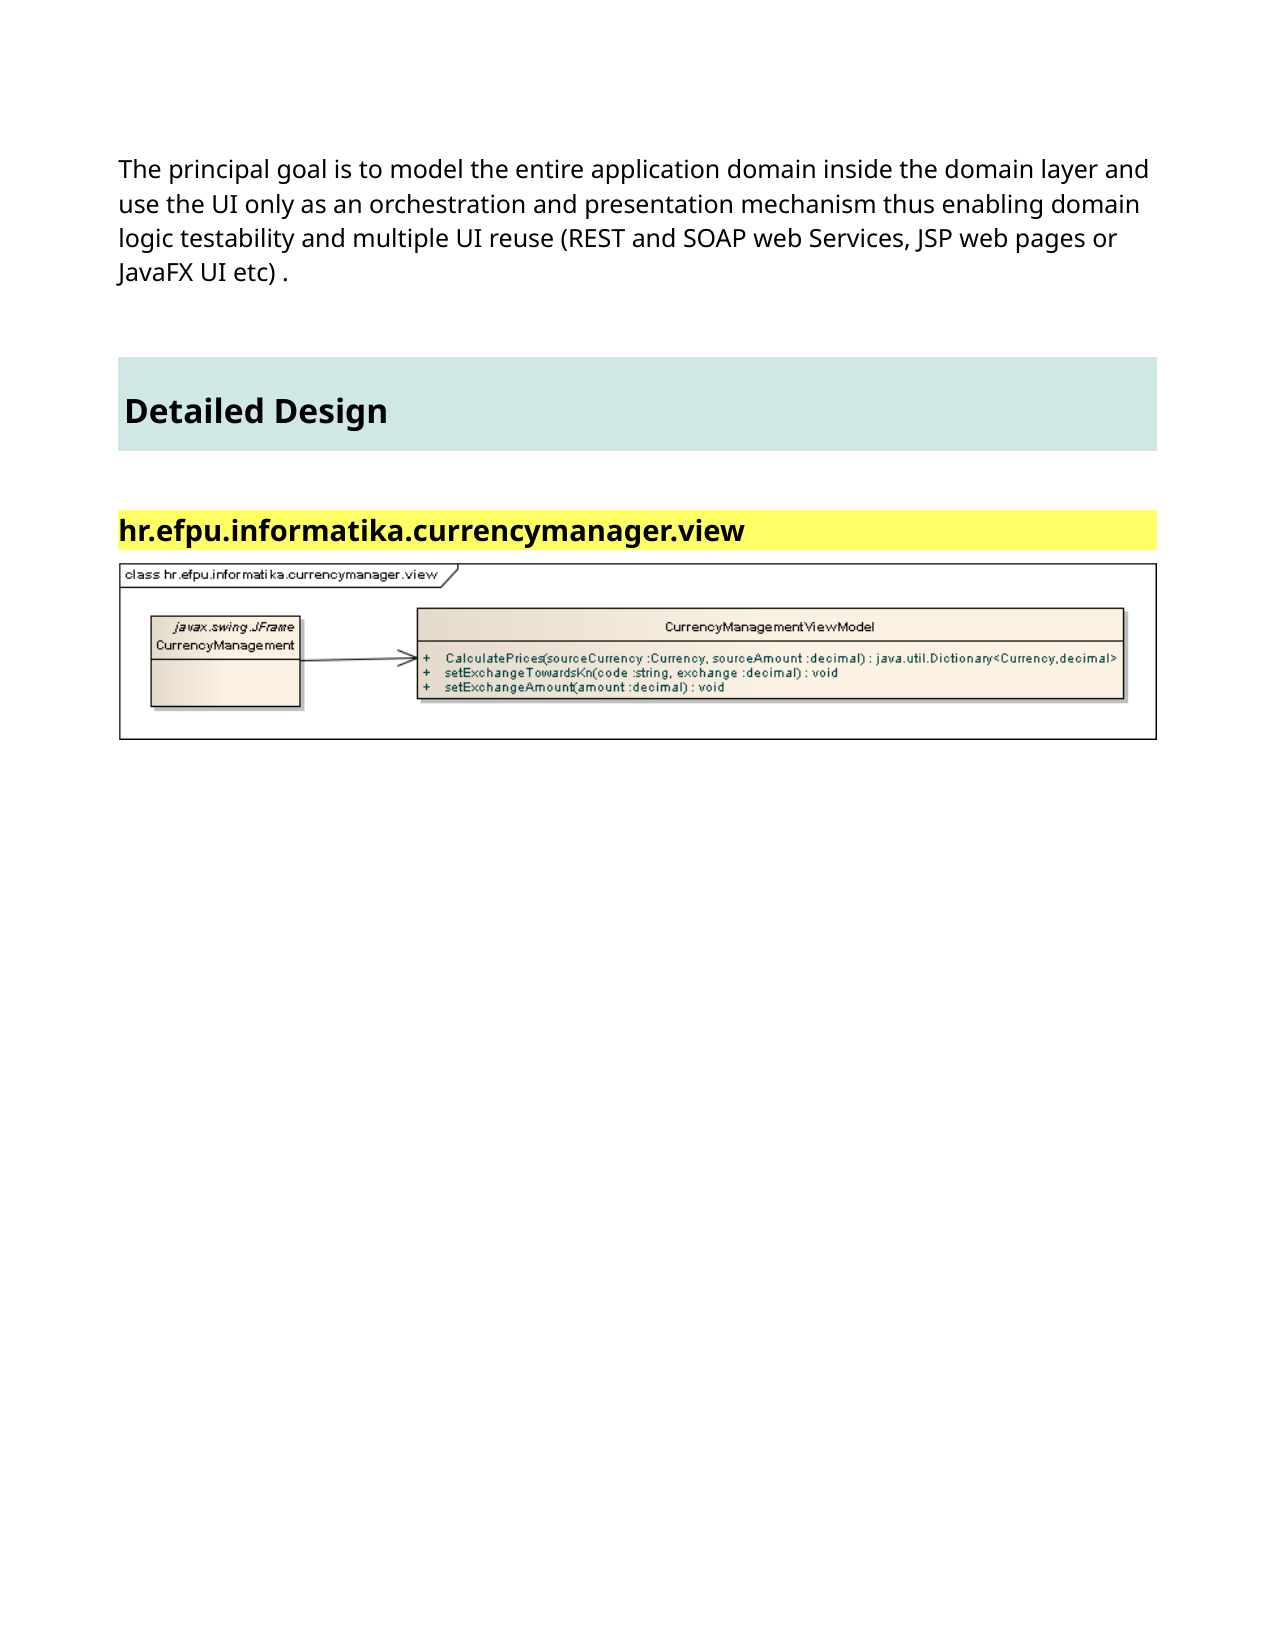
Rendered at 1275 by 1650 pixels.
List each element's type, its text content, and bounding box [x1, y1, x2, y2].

text The principal goal is to model the entire application domain inside the domain layer and use the UI only as an orchestration and presentation mechanism thus enabling domain logic testability and multiple UI reuse (REST and SOAP web Services, JSP web pages or JavaFX UI etc) . [118, 152, 1157, 288]
table_header Detailed Design [118, 357, 1157, 451]
picture [118, 562, 1157, 740]
subtitle hr.efpu.informatika.currencymanager.view [118, 510, 1157, 550]
